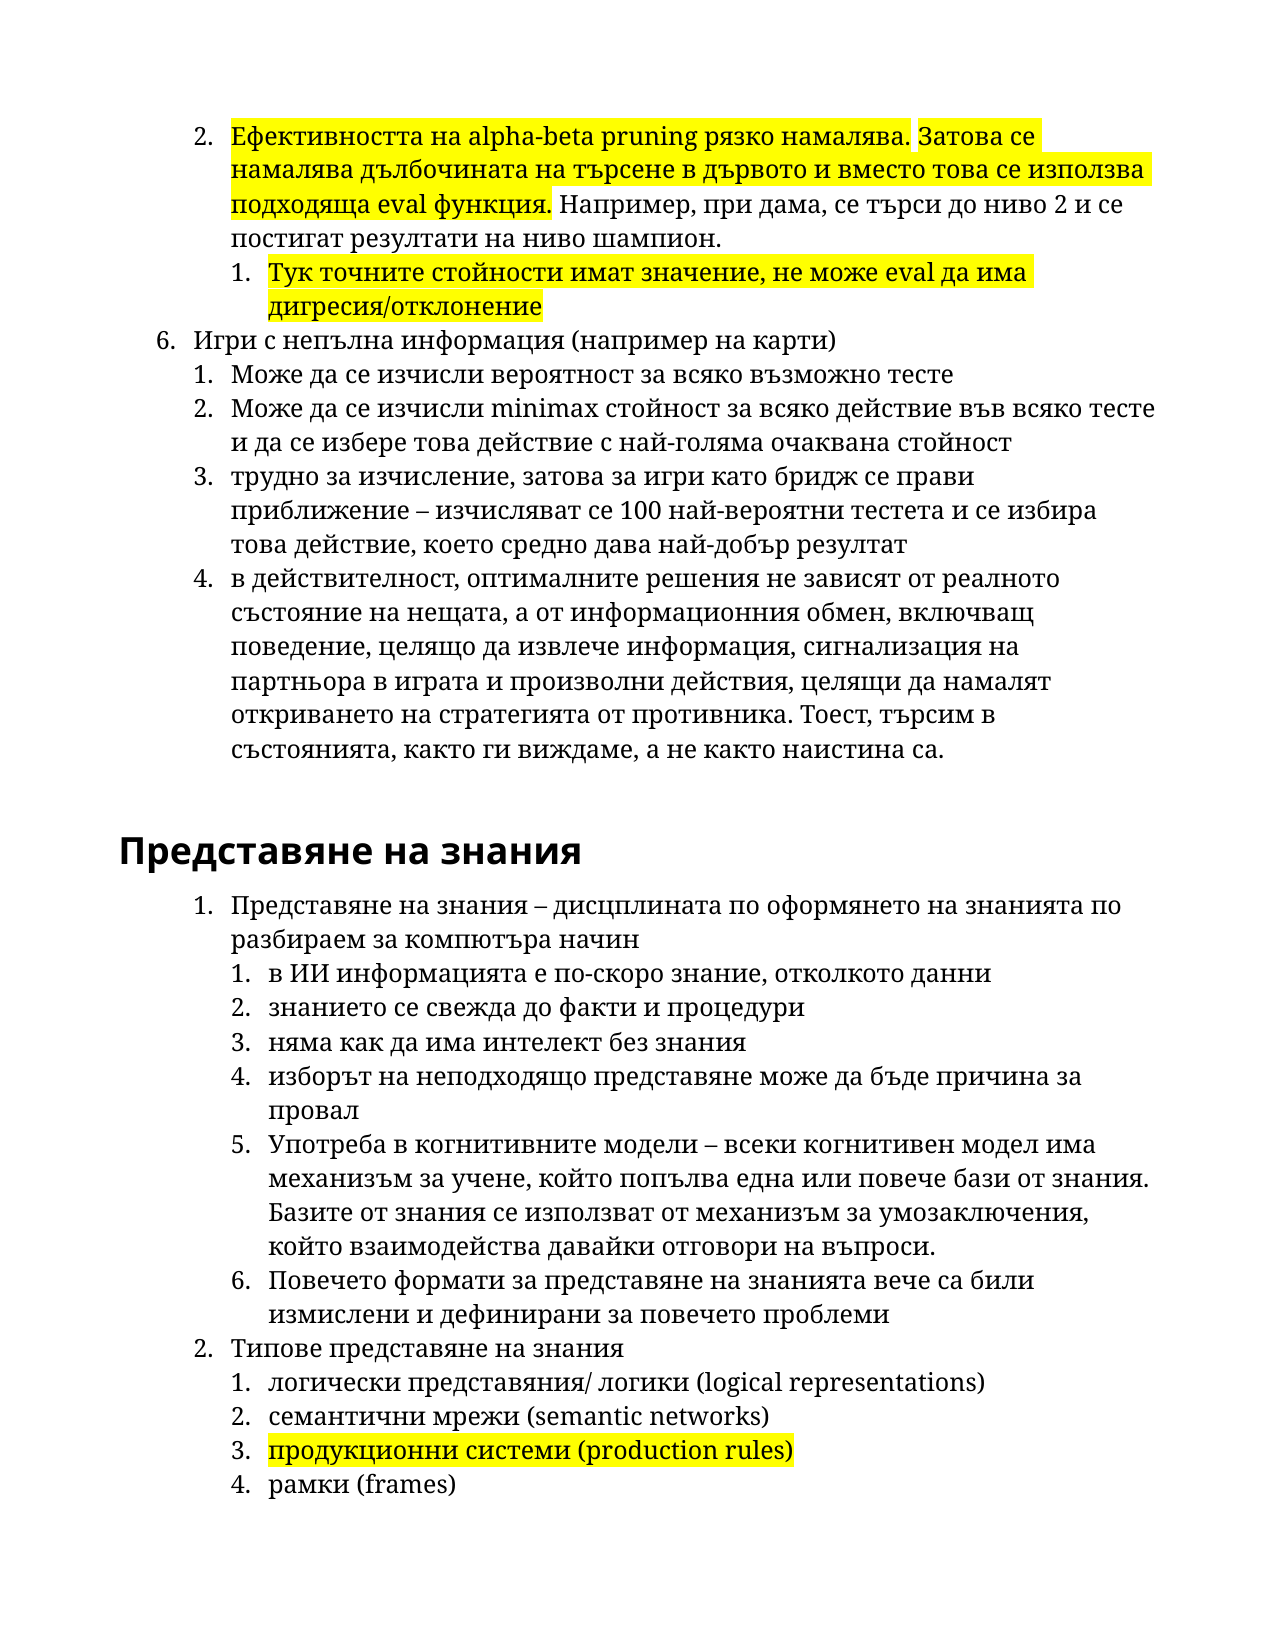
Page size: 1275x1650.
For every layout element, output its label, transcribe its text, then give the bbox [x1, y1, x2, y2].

list рамки (frames) [231, 1467, 1157, 1501]
list Повечето формати за представяне на знанията вече са били измислени и дефинирани за повечето проблеми [231, 1263, 1157, 1331]
list изборът на неподходящо представяне може да бъде причина за провал [231, 1058, 1157, 1126]
list логически представяния/ логики (logical representations) [231, 1365, 1157, 1399]
list в ИИ информацията е по-скоро знание, отколкото данни [231, 956, 1157, 990]
list в действителност, оптималните решения не зависят от реалното състояние на нещата, а от информационния обмен, включващ поведение, целящо да извлече информация, сигнализация на партньора в играта и произволни действия, целящи да намалят откриването на стратегията от противника. Тоест, търсим в състоянията, както ги виждаме, а не както наистина са. [193, 561, 1157, 765]
list Може да се изчисли вероятност за всяко възможно тесте [193, 357, 1157, 391]
list Ефективността на alpha-beta pruning рязко намалява. Затова се намалява дълбочината на търсене в дървото и вместо това се използва подходяща eval функция. Например, при дама, се търси до ниво 2 и се постигат резултати на ниво шампион. [193, 118, 1157, 254]
list знанието се свежда до факти и процедури [231, 990, 1157, 1024]
list Игри с непълна информация (например на карти) [156, 322, 1157, 357]
list семантични мрежи (semantic networks) [231, 1399, 1157, 1433]
list Тук точните стойности имат значение, не може eval да има дигресия/отклонение [231, 254, 1157, 322]
list Употреба в когнитивните модели – всеки когнитивен модел има механизъм за учене, който попълва една или повече бази от знания. Базите от знания се използват от механизъм за умозаключения, който взаимодейства давайки отговори на въпроси. [231, 1126, 1157, 1263]
list Типове представяне на знания [193, 1331, 1157, 1365]
list няма как да има интелект без знания [231, 1024, 1157, 1058]
list продукционни системи (production rules) [231, 1433, 1157, 1467]
list трудно за изчисление, затова за игри като бридж се прави приближение – изчисляват се 100 най-вероятни тестета и се избира това действие, което средно дава най-добър резултат [193, 459, 1157, 561]
list Може да се изчисли minimax стойност за всяко действие във всяко тесте и да се избере това действие с най-голяма очаквана стойност [193, 391, 1157, 459]
subtitle Представяне на знания [118, 824, 1157, 875]
list Представяне на знания – дисцплината по оформянето на знанията по разбираем за компютъра начин [193, 888, 1157, 956]
